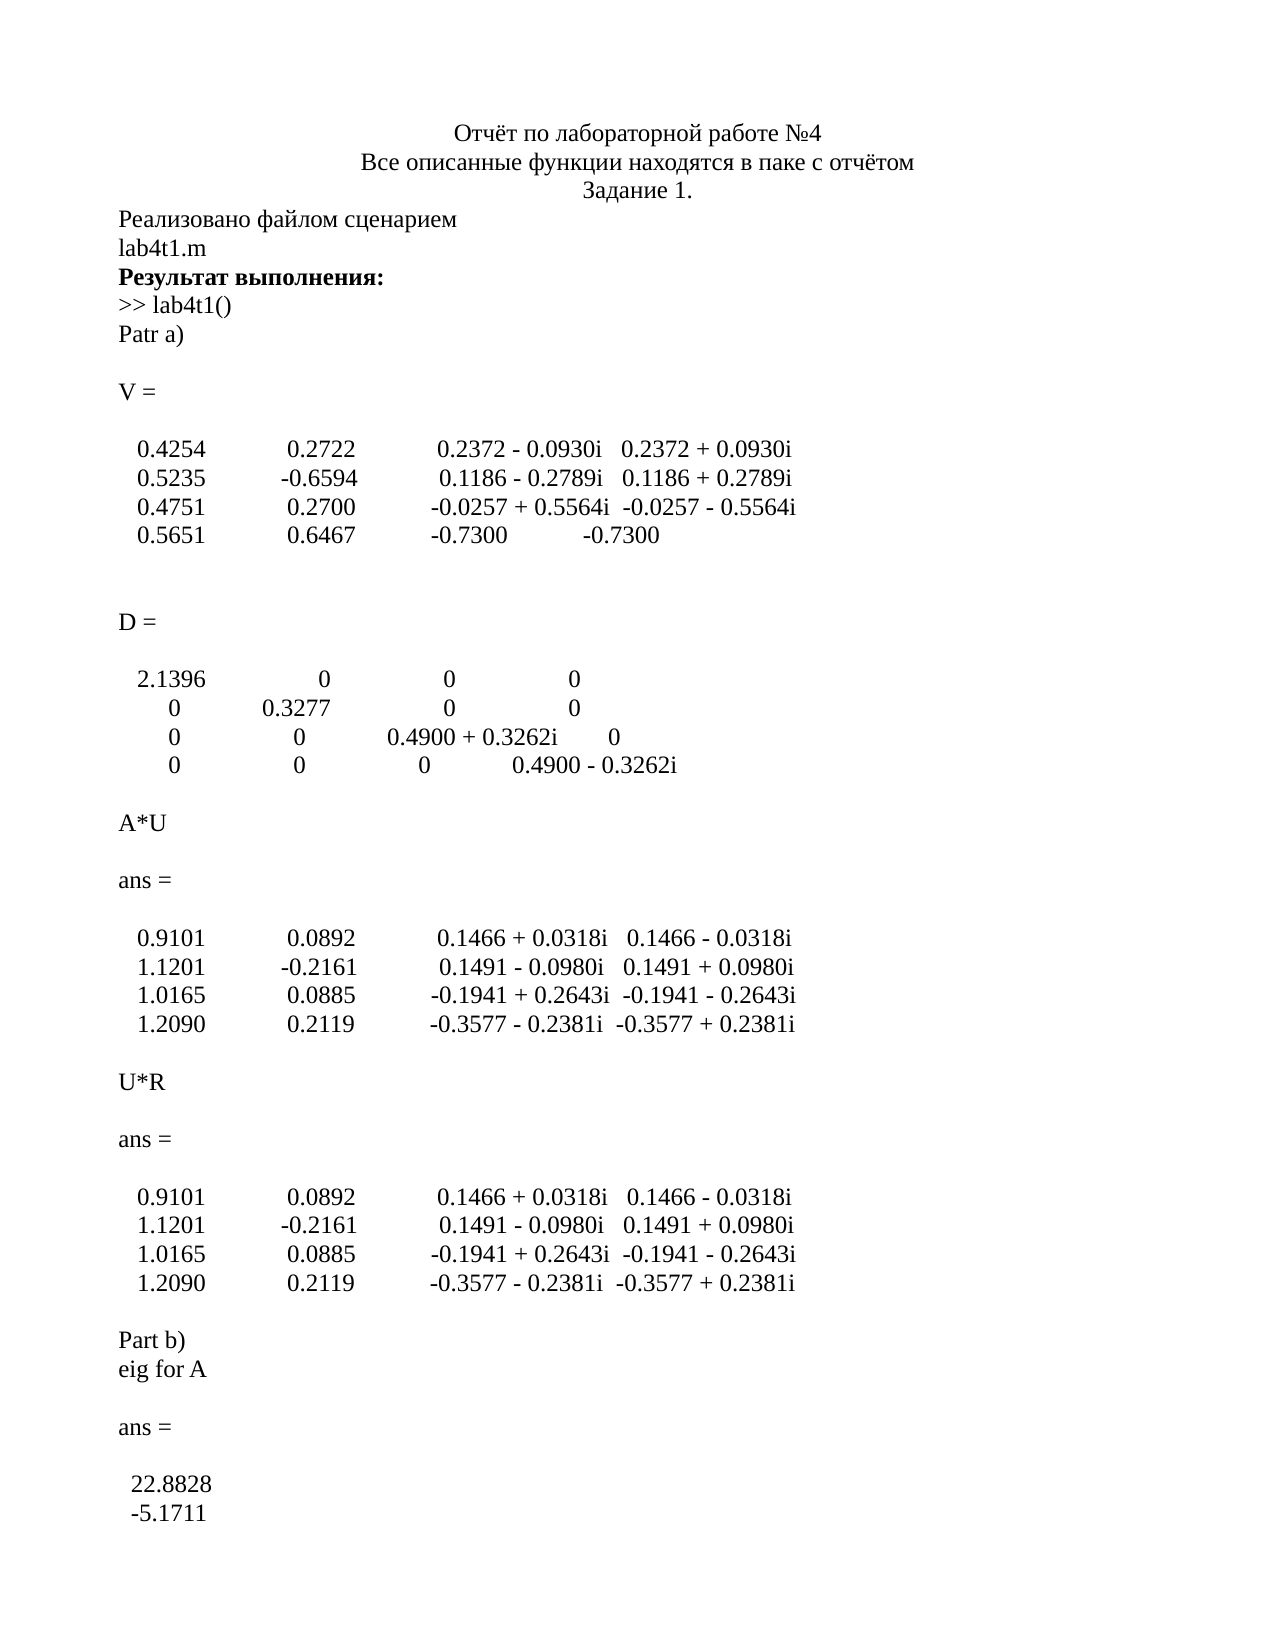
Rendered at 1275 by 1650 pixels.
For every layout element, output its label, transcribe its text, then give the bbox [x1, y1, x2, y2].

text 1.1201 -0.2161 0.1491 - 0.0980i 0.1491 + 0.0980i [118, 952, 1157, 981]
text V = [118, 377, 1157, 406]
text Задание 1. [118, 176, 1157, 204]
text 0.5651 0.6467 -0.7300 -0.7300 [118, 521, 1157, 549]
text D = [118, 607, 1157, 636]
text Part b) [118, 1326, 1157, 1354]
text 1.2090 0.2119 -0.3577 - 0.2381i -0.3577 + 0.2381i [118, 1009, 1157, 1038]
text ans = [118, 866, 1157, 894]
text 1.1201 -0.2161 0.1491 - 0.0980i 0.1491 + 0.0980i [118, 1211, 1157, 1239]
text Отчёт по лабораторной работе №4 [118, 118, 1157, 147]
text Все описанные функции находятся в паке с отчётом [118, 147, 1157, 176]
text eig for A [118, 1354, 1157, 1383]
text 0.9101 0.0892 0.1466 + 0.0318i 0.1466 - 0.0318i [118, 923, 1157, 952]
text 1.0165 0.0885 -0.1941 + 0.2643i -0.1941 - 0.2643i [118, 981, 1157, 1009]
text 0.5235 -0.6594 0.1186 - 0.2789i 0.1186 + 0.2789i [118, 463, 1157, 492]
text ans = [118, 1412, 1157, 1441]
text 1.0165 0.0885 -0.1941 + 0.2643i -0.1941 - 0.2643i [118, 1239, 1157, 1268]
text Patr a) [118, 319, 1157, 348]
text >> lab4t1() [118, 291, 1157, 319]
text U*R [118, 1067, 1157, 1096]
text lab4t1.m [118, 233, 1157, 262]
text 0.9101 0.0892 0.1466 + 0.0318i 0.1466 - 0.0318i [118, 1182, 1157, 1211]
text 0.4751 0.2700 -0.0257 + 0.5564i -0.0257 - 0.5564i [118, 492, 1157, 521]
text Реализовано файлом сценарием [118, 204, 1157, 233]
text Результат выполнения: [118, 262, 1157, 291]
text 1.2090 0.2119 -0.3577 - 0.2381i -0.3577 + 0.2381i [118, 1268, 1157, 1297]
text 0 0 0.4900 + 0.3262i 0 [118, 722, 1157, 751]
text 22.8828 [118, 1469, 1157, 1498]
text 2.1396 0 0 0 [118, 664, 1157, 693]
text -5.1711 [118, 1498, 1157, 1527]
text 0 0.3277 0 0 [118, 693, 1157, 722]
text 0.4254 0.2722 0.2372 - 0.0930i 0.2372 + 0.0930i [118, 434, 1157, 463]
text ans = [118, 1124, 1157, 1153]
text 0 0 0 0.4900 - 0.3262i [118, 751, 1157, 779]
text A*U [118, 808, 1157, 837]
